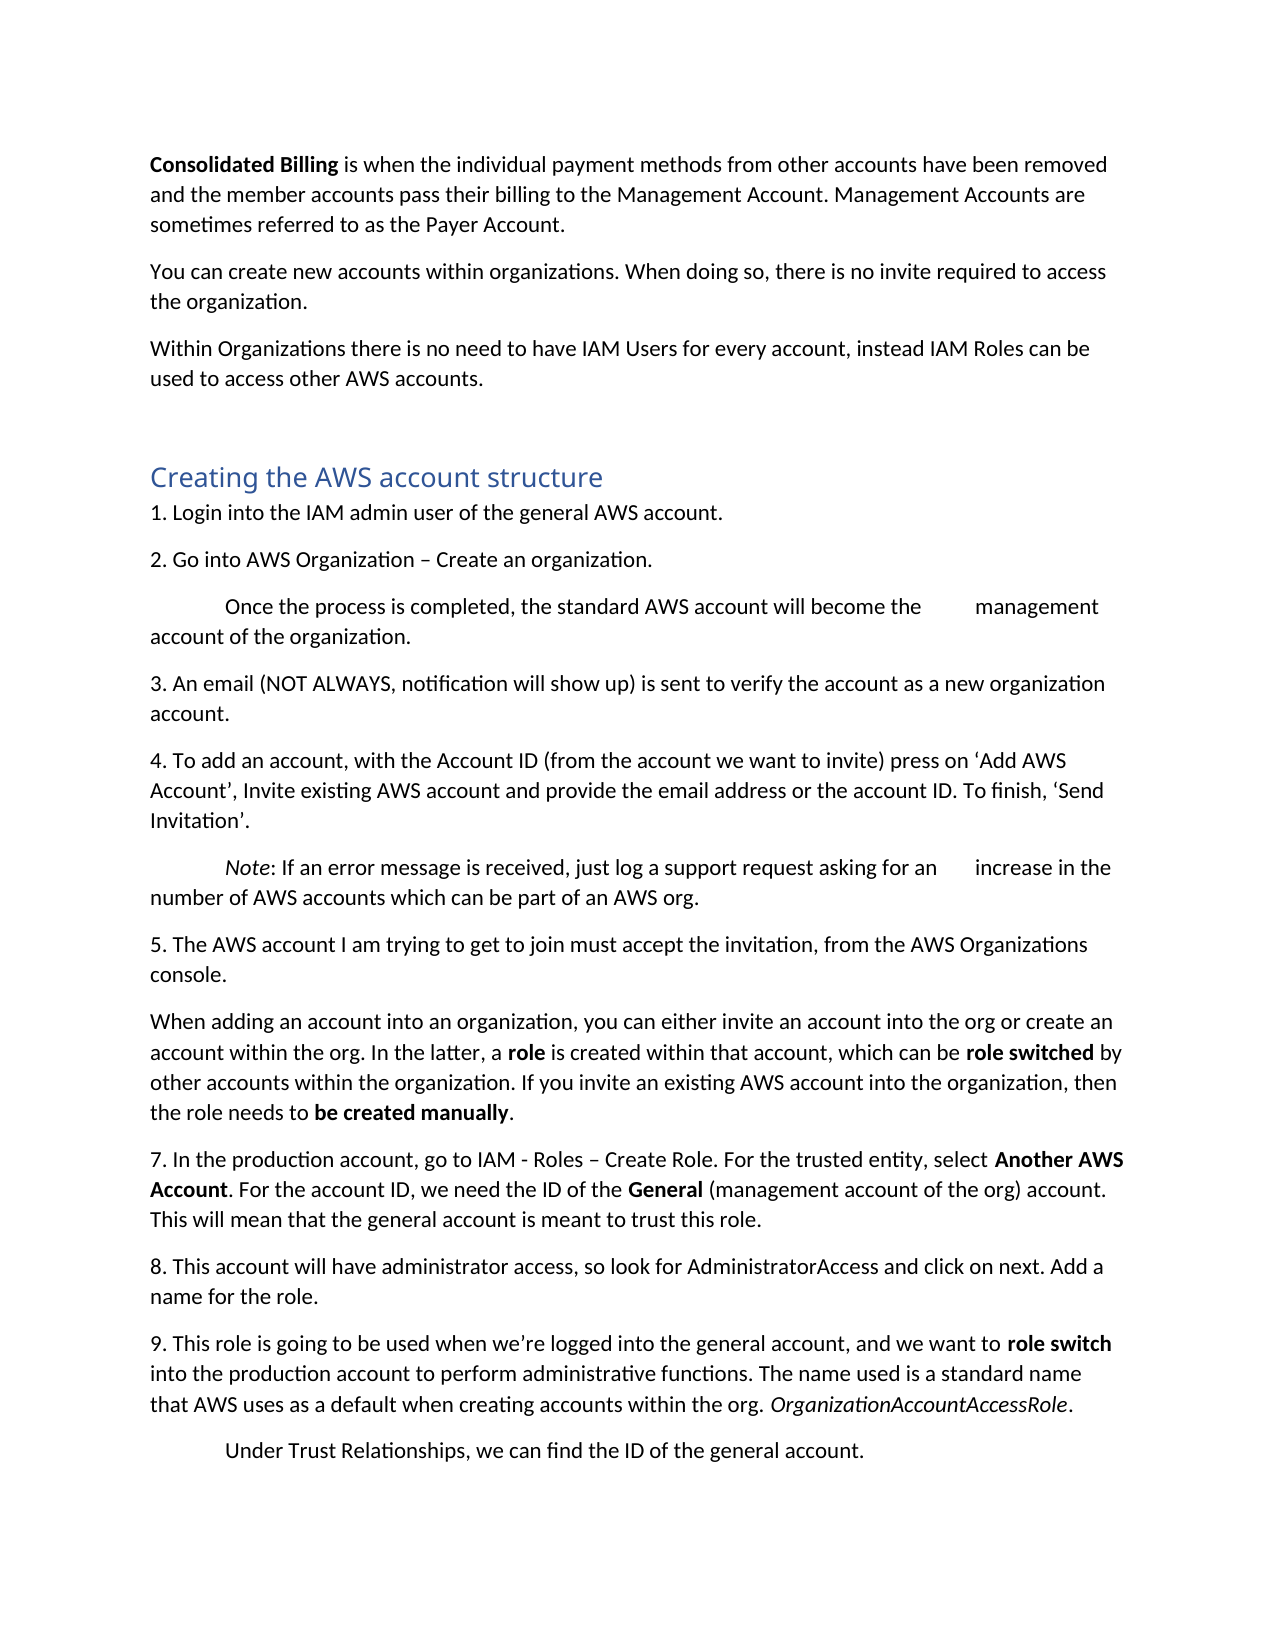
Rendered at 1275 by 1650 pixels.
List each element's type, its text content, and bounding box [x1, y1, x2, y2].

text 1. Login into the IAM admin user of the general AWS account. [150, 498, 1125, 526]
text Under Trust Relationships, we can find the ID of the general account. [150, 1437, 1125, 1465]
subtitle Creating the AWS account structure [150, 458, 1125, 495]
text When adding an account into an organization, you can either invite an account into the org or create an account within the org. In the latter, a role is created within that account, which can be role switched by other accounts within the organization. If you invite an existing AWS account into the organization, then the role needs to be created manually. [150, 1007, 1125, 1126]
text 7. In the production account, go to IAM - Roles – Create Role. For the trusted entity, select Another AWS Account. For the account ID, we need the ID of the General (management account of the org) account. This will mean that the general account is meant to trust this role. [150, 1145, 1125, 1233]
text 5. The AWS account I am trying to get to join must accept the invitation, from the AWS Organizations console. [150, 930, 1125, 989]
text 4. To add an account, with the Account ID (from the account we want to invite) press on ‘Add AWS Account’, Invite existing AWS account and provide the email address or the account ID. To finish, ‘Send Invitation’. [150, 746, 1125, 834]
text Consolidated Billing is when the individual payment methods from other accounts have been removed and the member accounts pass their billing to the Management Account. Management Accounts are sometimes referred to as the Payer Account. [150, 150, 1125, 238]
text You can create new accounts within organizations. When doing so, there is no invite required to access the organization. [150, 257, 1125, 316]
text 9. This role is going to be used when we’re logged into the general account, and we want to role switch into the production account to perform administrative functions. The name used is a standard name that AWS uses as a default when creating accounts within the org. OrganizationAccountAccessRole. [150, 1329, 1125, 1418]
text 8. This account will have administrator access, so look for AdministratorAccess and click on next. Add a name for the role. [150, 1252, 1125, 1311]
text Note: If an error message is received, just log a support request asking for an increase in the number of AWS accounts which can be part of an AWS org. [150, 853, 1125, 912]
text Within Organizations there is no need to have IAM Users for every account, instead IAM Roles can be used to access other AWS accounts. [150, 334, 1125, 393]
text 3. An email (NOT ALWAYS, notification will show up) is sent to verify the account as a new organization account. [150, 669, 1125, 727]
text Once the process is completed, the standard AWS account will become the management account of the organization. [150, 592, 1125, 650]
text 2. Go into AWS Organization – Create an organization. [150, 545, 1125, 573]
